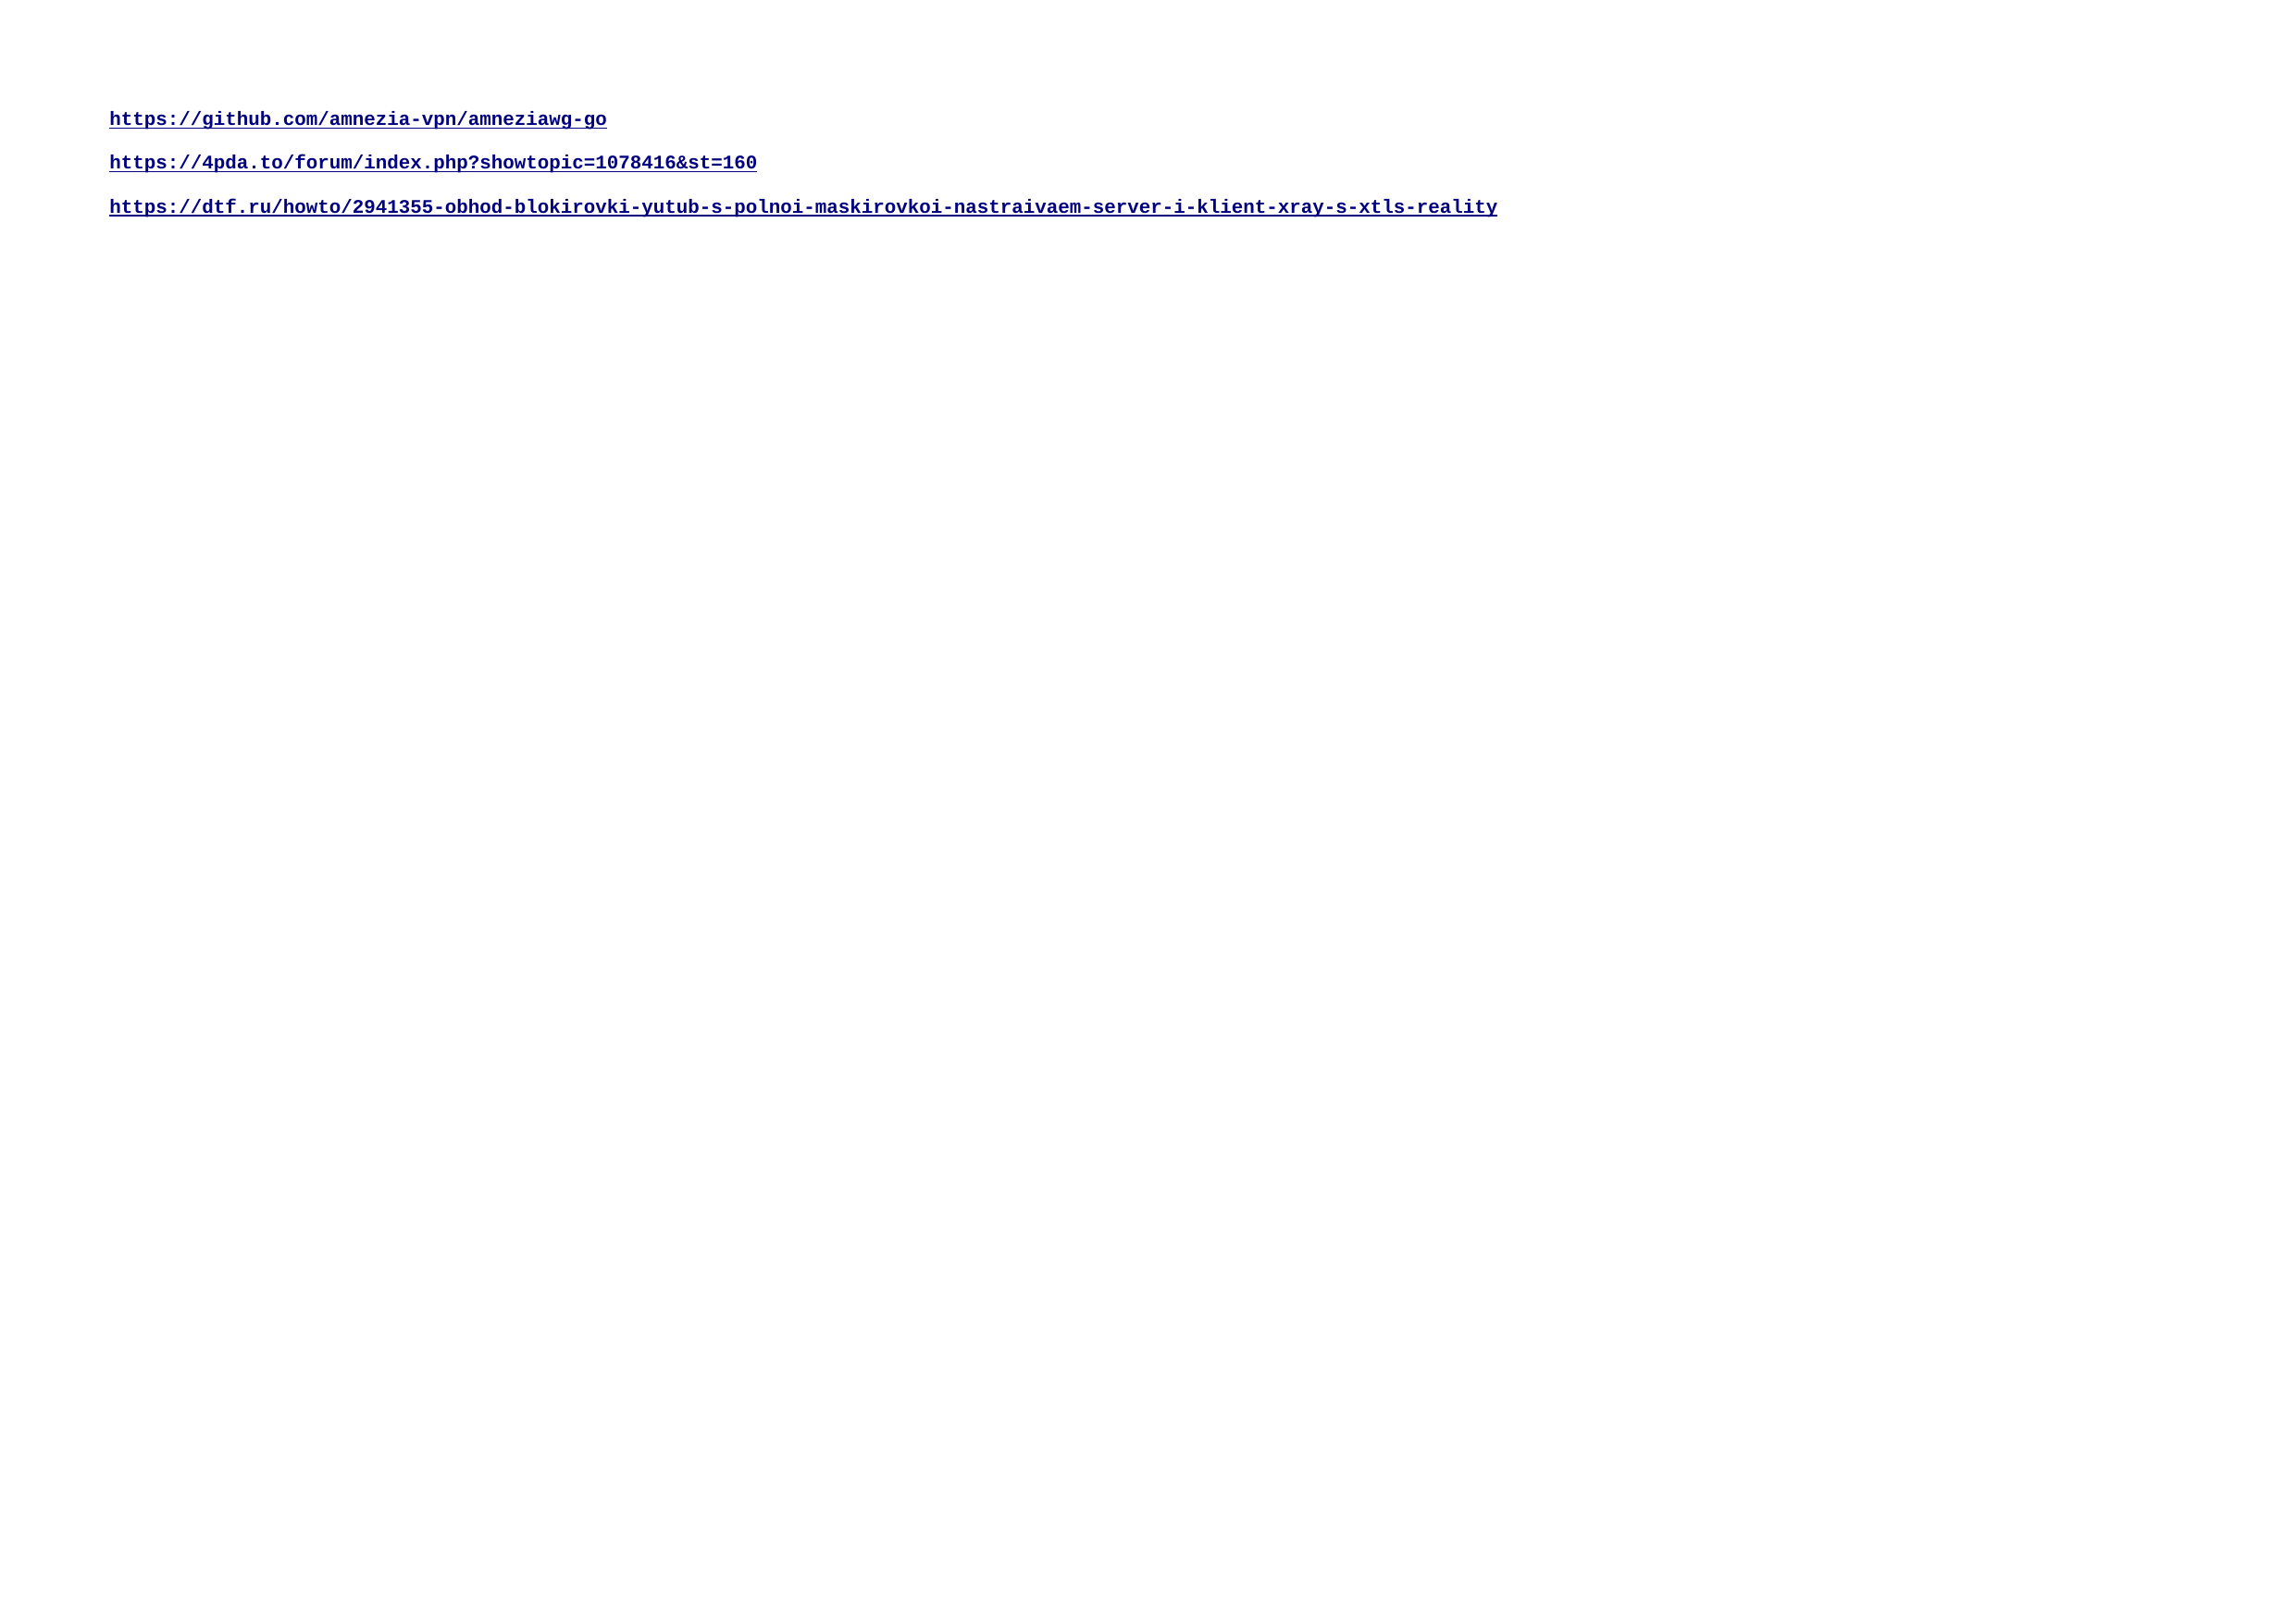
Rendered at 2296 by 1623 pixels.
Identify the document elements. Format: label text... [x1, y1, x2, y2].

text https://dtf.ru/howto/2941355-obhod-blokirovki-yutub-s-polnoi-maskirovkoi-nastraivaem-server-i-klient-xray-s-xtls-reality [109, 197, 2186, 218]
text https://4pda.to/forum/index.php?showtopic=1078416&st=160 [109, 153, 2186, 175]
text https://github.com/amnezia-vpn/amneziawg-go [109, 109, 2186, 131]
